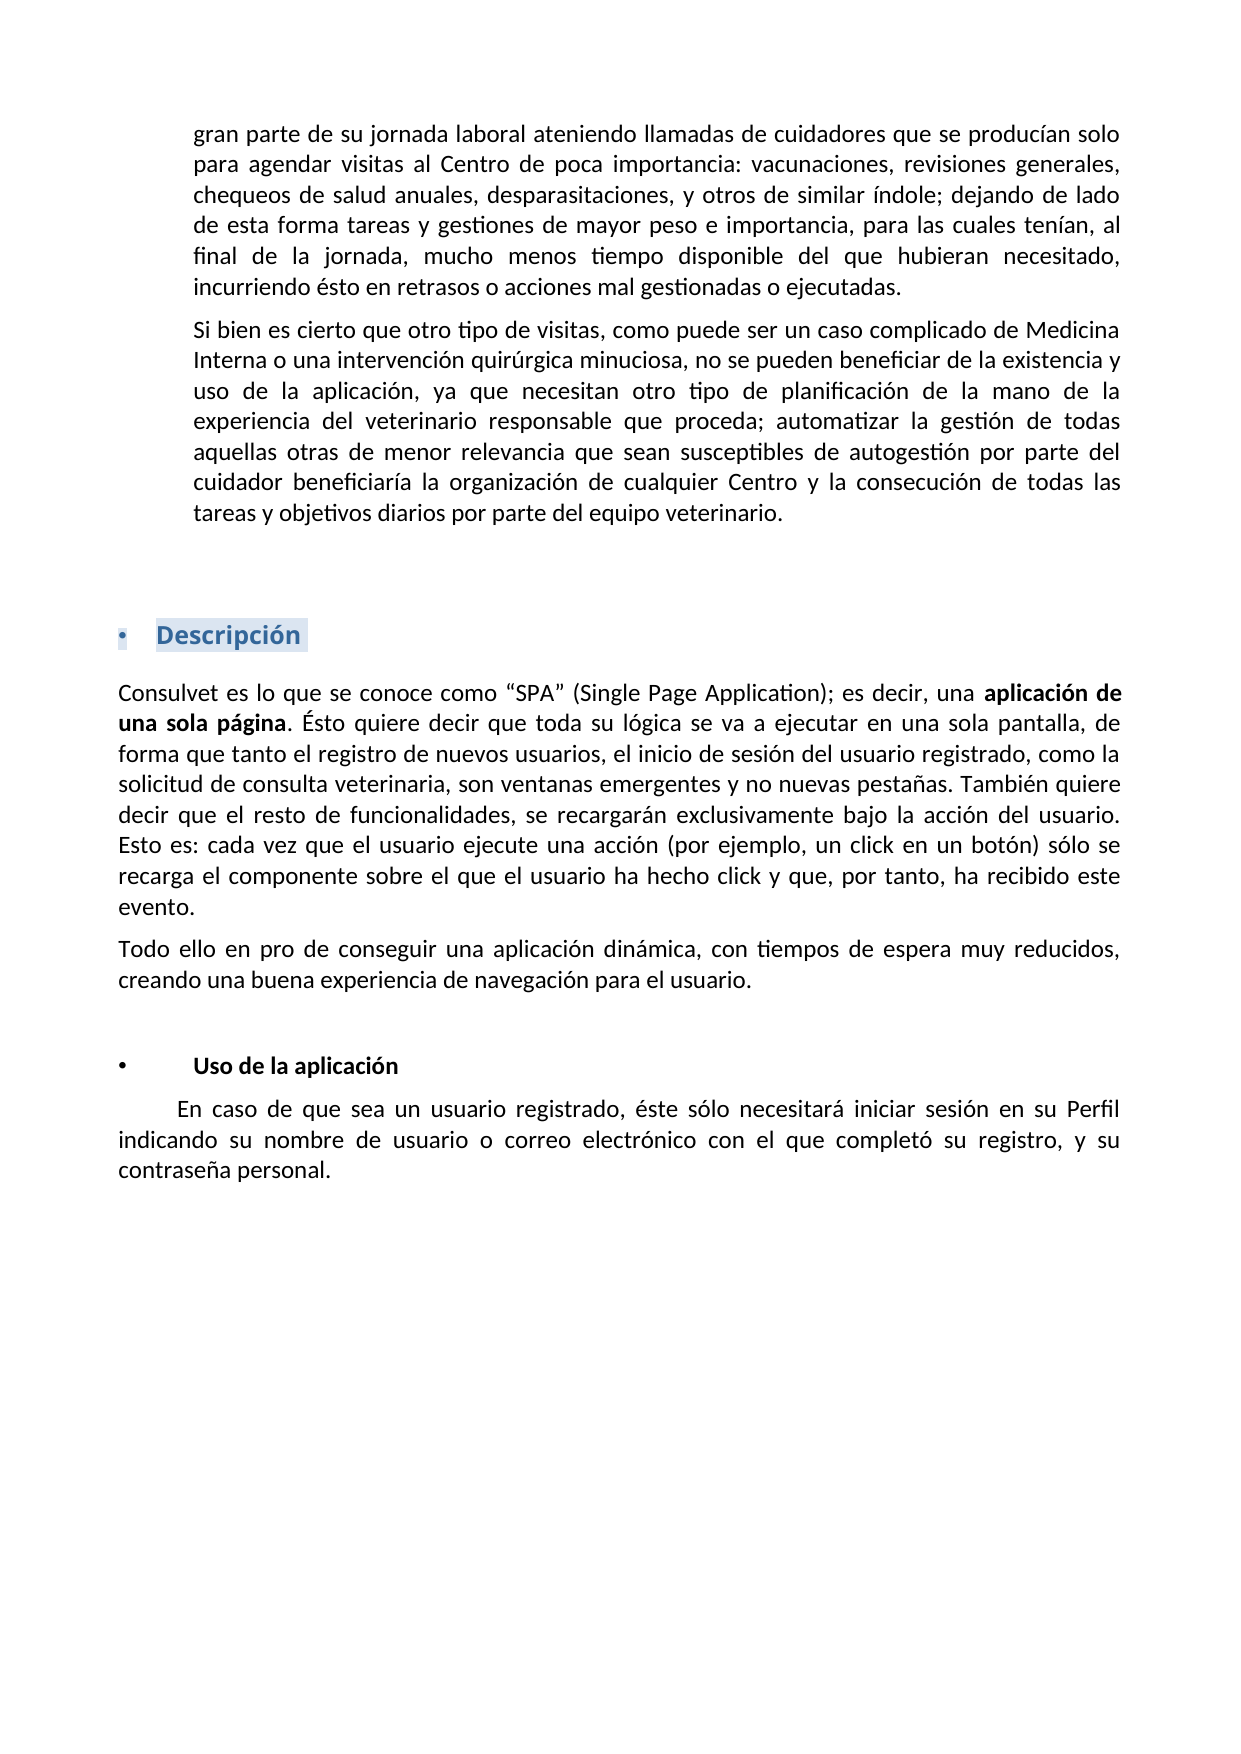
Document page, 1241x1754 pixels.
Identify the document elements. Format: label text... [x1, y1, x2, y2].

list Uso de la aplicación [118, 1050, 1122, 1081]
text Consulvet es lo que se conoce como “SPA” (Single Page Application); es decir, una aplicación de una sola página. Ésto quiere decir que toda su lógica se va a ejecutar en una sola pantalla, de forma que tanto el registro de nuevos usuarios, el inicio de sesión del usuario registrado, como la solicitud de consulta veterinaria, son ventanas emergentes y no nuevas pestañas. También quiere decir que el resto de funcionalidades, se recargarán exclusivamente bajo la acción del usuario. Esto es: cada vez que el usuario ejecute una acción (por ejemplo, un click en un botón) sólo se recarga el componente sobre el que el usuario ha hecho click y que, por tanto, ha recibido este evento. [118, 677, 1122, 921]
list gran parte de su jornada laboral ateniendo llamadas de cuidadores que se producían solo para agendar visitas al Centro de poca importancia: vacunaciones, revisiones generales, chequeos de salud anuales, desparasitaciones, y otros de similar índole; dejando de lado de esta forma tareas y gestiones de mayor peso e importancia, para las cuales tenían, al final de la jornada, mucho menos tiempo disponible del que hubieran necesitado, incurriendo ésto en retrasos o acciones mal gestionadas o ejecutadas. [156, 118, 1122, 301]
list En caso de que sea un usuario registrado, éste sólo necesitará iniciar sesión en su Perfil indicando su nombre de usuario o correo electrónico con el que completó su registro, y su contraseña personal. [118, 1093, 1122, 1185]
list Descripción [118, 618, 1122, 652]
list Si bien es cierto que otro tipo de visitas, como puede ser un caso complicado de Medicina Interna o una intervención quirúrgica minuciosa, no se pueden beneficiar de la existencia y uso de la aplicación, ya que necesitan otro tipo de planificación de la mano de la experiencia del veterinario responsable que proceda; automatizar la gestión de todas aquellas otras de menor relevancia que sean susceptibles de autogestión por parte del cuidador beneficiaría la organización de cualquier Centro y la consecución de todas las tareas y objetivos diarios por parte del equipo veterinario. [156, 314, 1122, 527]
text Todo ello en pro de conseguir una aplicación dinámica, con tiempos de espera muy reducidos, creando una buena experiencia de navegación para el usuario. [118, 934, 1122, 995]
